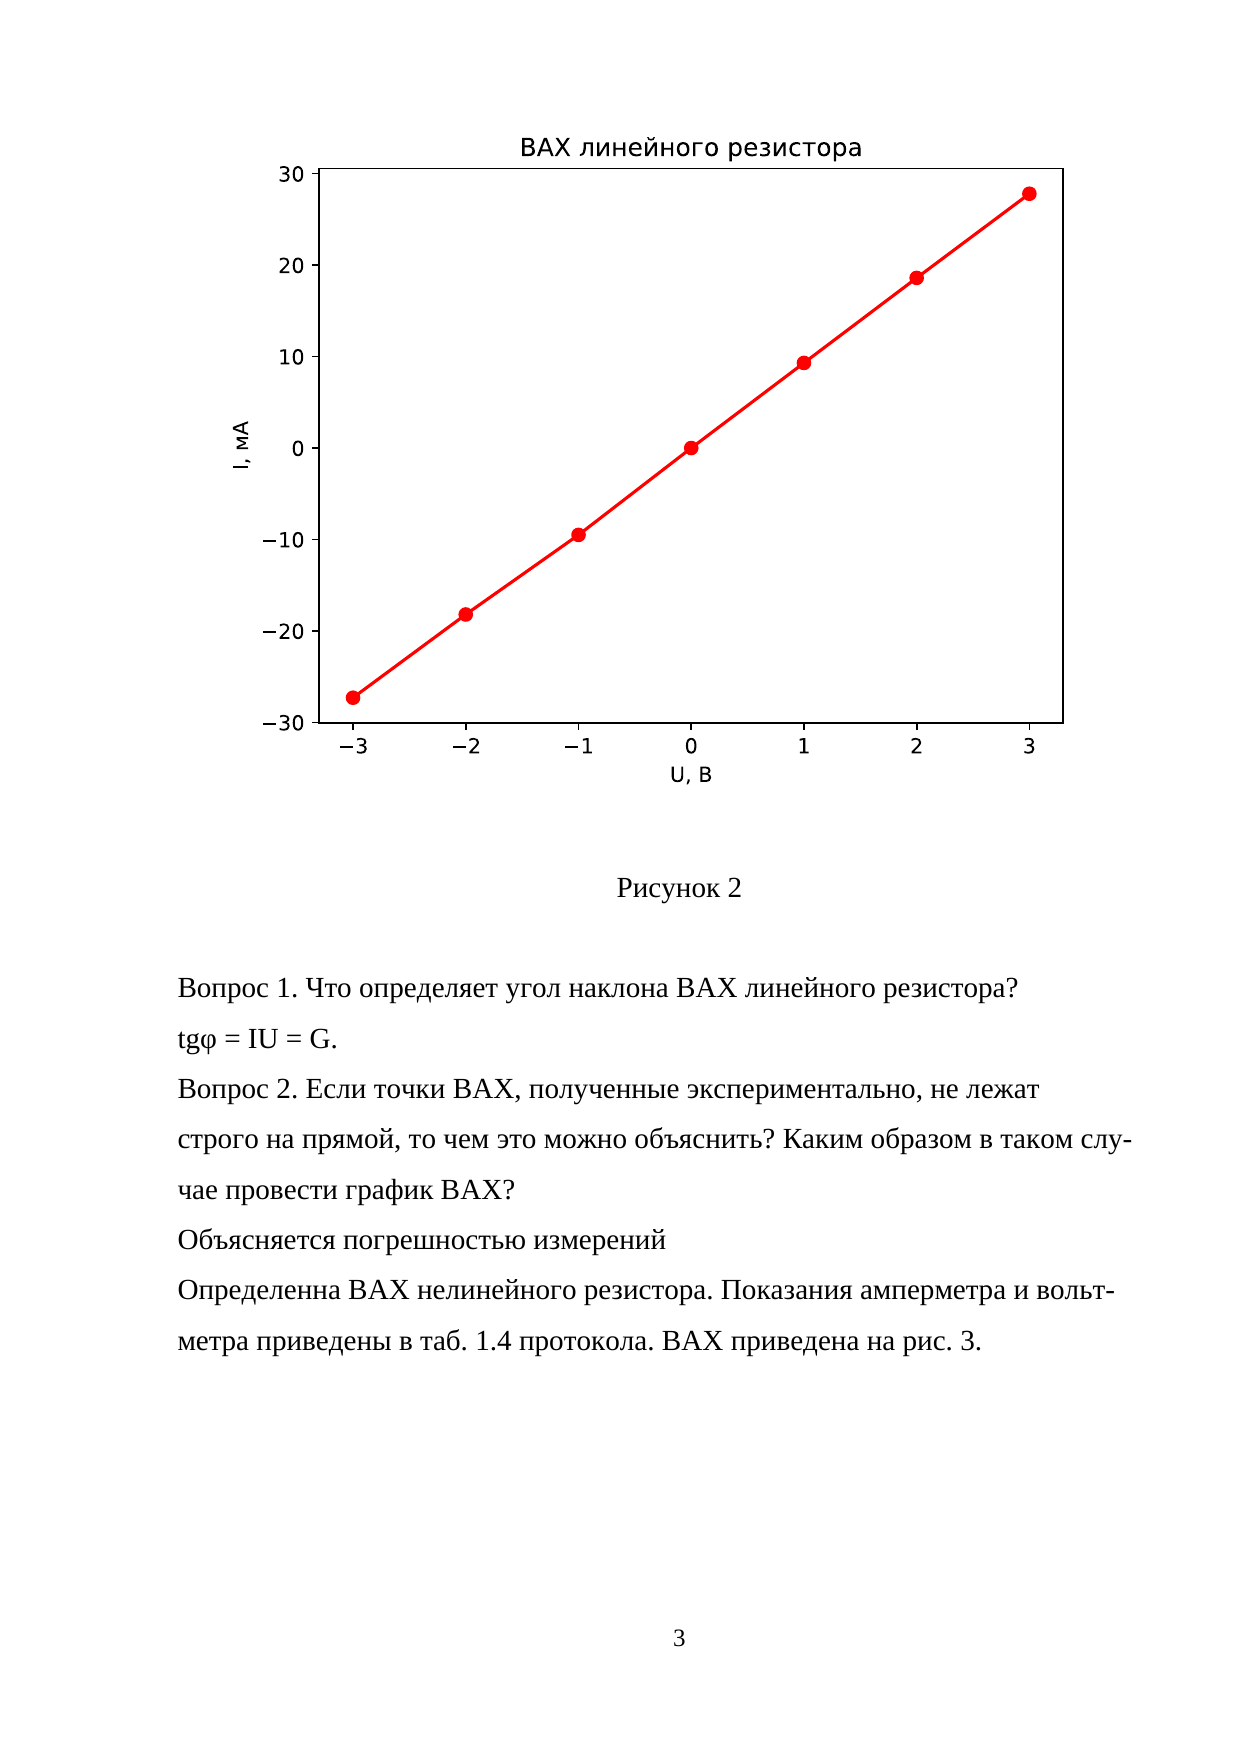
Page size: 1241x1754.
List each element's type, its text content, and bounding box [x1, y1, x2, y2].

text Определенна ВАХ нелинейного резистора. Показания амперметра и вольт- [177, 1272, 1181, 1306]
text Объясняется погрешностью измерений [177, 1222, 1181, 1256]
text tgφ = IU = G. [177, 1021, 1181, 1054]
text Рисунок 2 [177, 870, 1181, 903]
text строго на прямой, то чем это можно объяснить? Каким образом в таком слу- [177, 1122, 1181, 1155]
text чае провести график ВАХ? [177, 1172, 1181, 1205]
text метра приведены в таб. 1.4 протокола. ВАХ приведена на рис. 3. [177, 1323, 1181, 1356]
text Вопрос 2. Если точки ВАХ, полученные экспериментально, не лежат [177, 1071, 1181, 1105]
text Вопрос 1. Что определяет угол наклона ВАХ линейного резистора? [177, 971, 1181, 1004]
